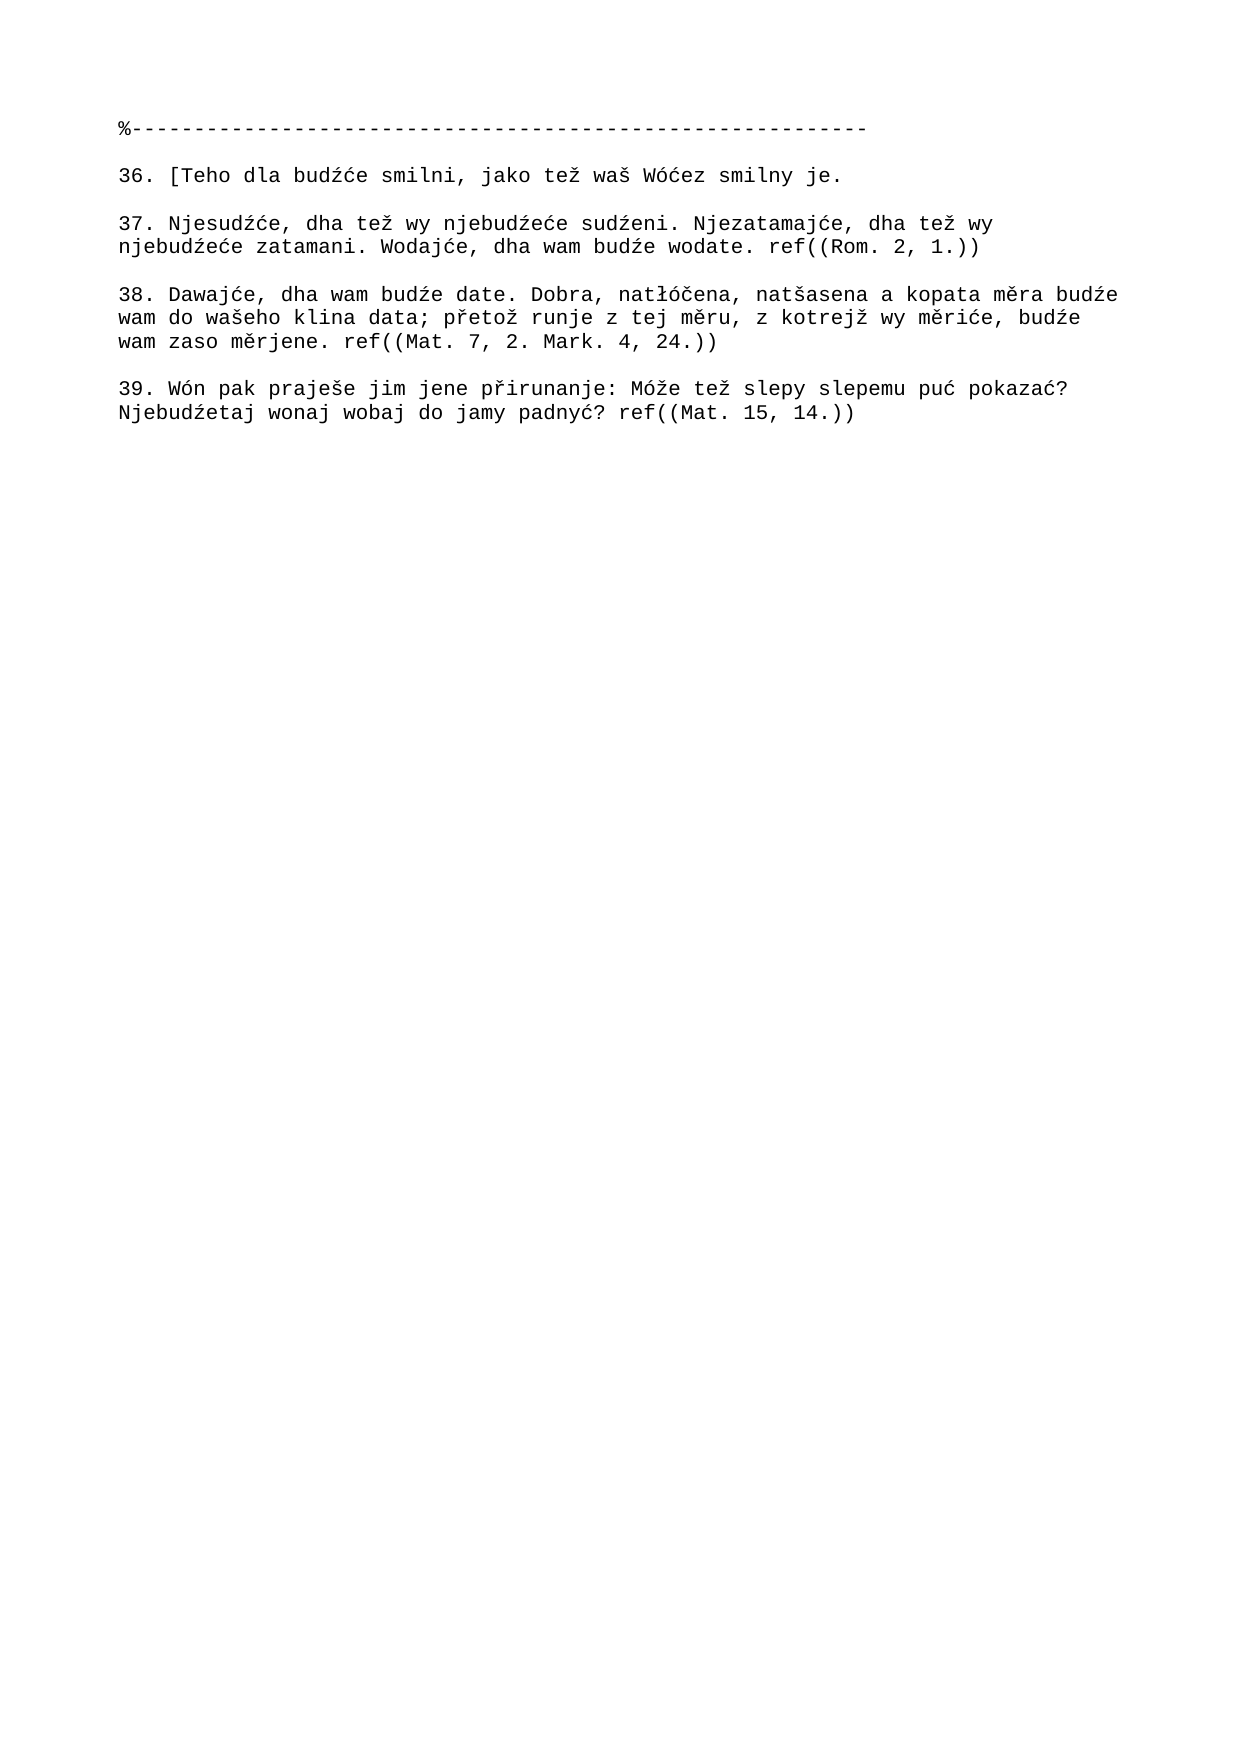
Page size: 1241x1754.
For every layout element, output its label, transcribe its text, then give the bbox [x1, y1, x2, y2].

text 36. [Teho dla budźće smilni, jako tež waš Wóćez smilny je. [118, 165, 1122, 189]
text 37. Njesudźće, dha tež wy njebudźeće sudźeni. Njezatamajće, dha tež wy njebudźeće zatamani. Wodajće, dha wam budźe wodate. ref((Rom. 2, 1.)) [118, 213, 1122, 260]
text 38. Dawajće, dha wam budźe date. Dobra, natłóčena, natšasena a kopata měra budźe wam do wašeho klina data; přetož runje z tej měru, z kotrejž wy měriće, budźe wam zaso měrjene. ref((Mat. 7, 2. Mark. 4, 24.)) [118, 284, 1122, 354]
text 39. Wón pak praješe jim jene přirunanje: Móže tež slepy slepemu puć pokazać? Njebudźetaj wonaj wobaj do jamy padnyć? ref((Mat. 15, 14.)) [118, 378, 1122, 426]
text %----------------------------------------------------------- [118, 118, 1122, 142]
